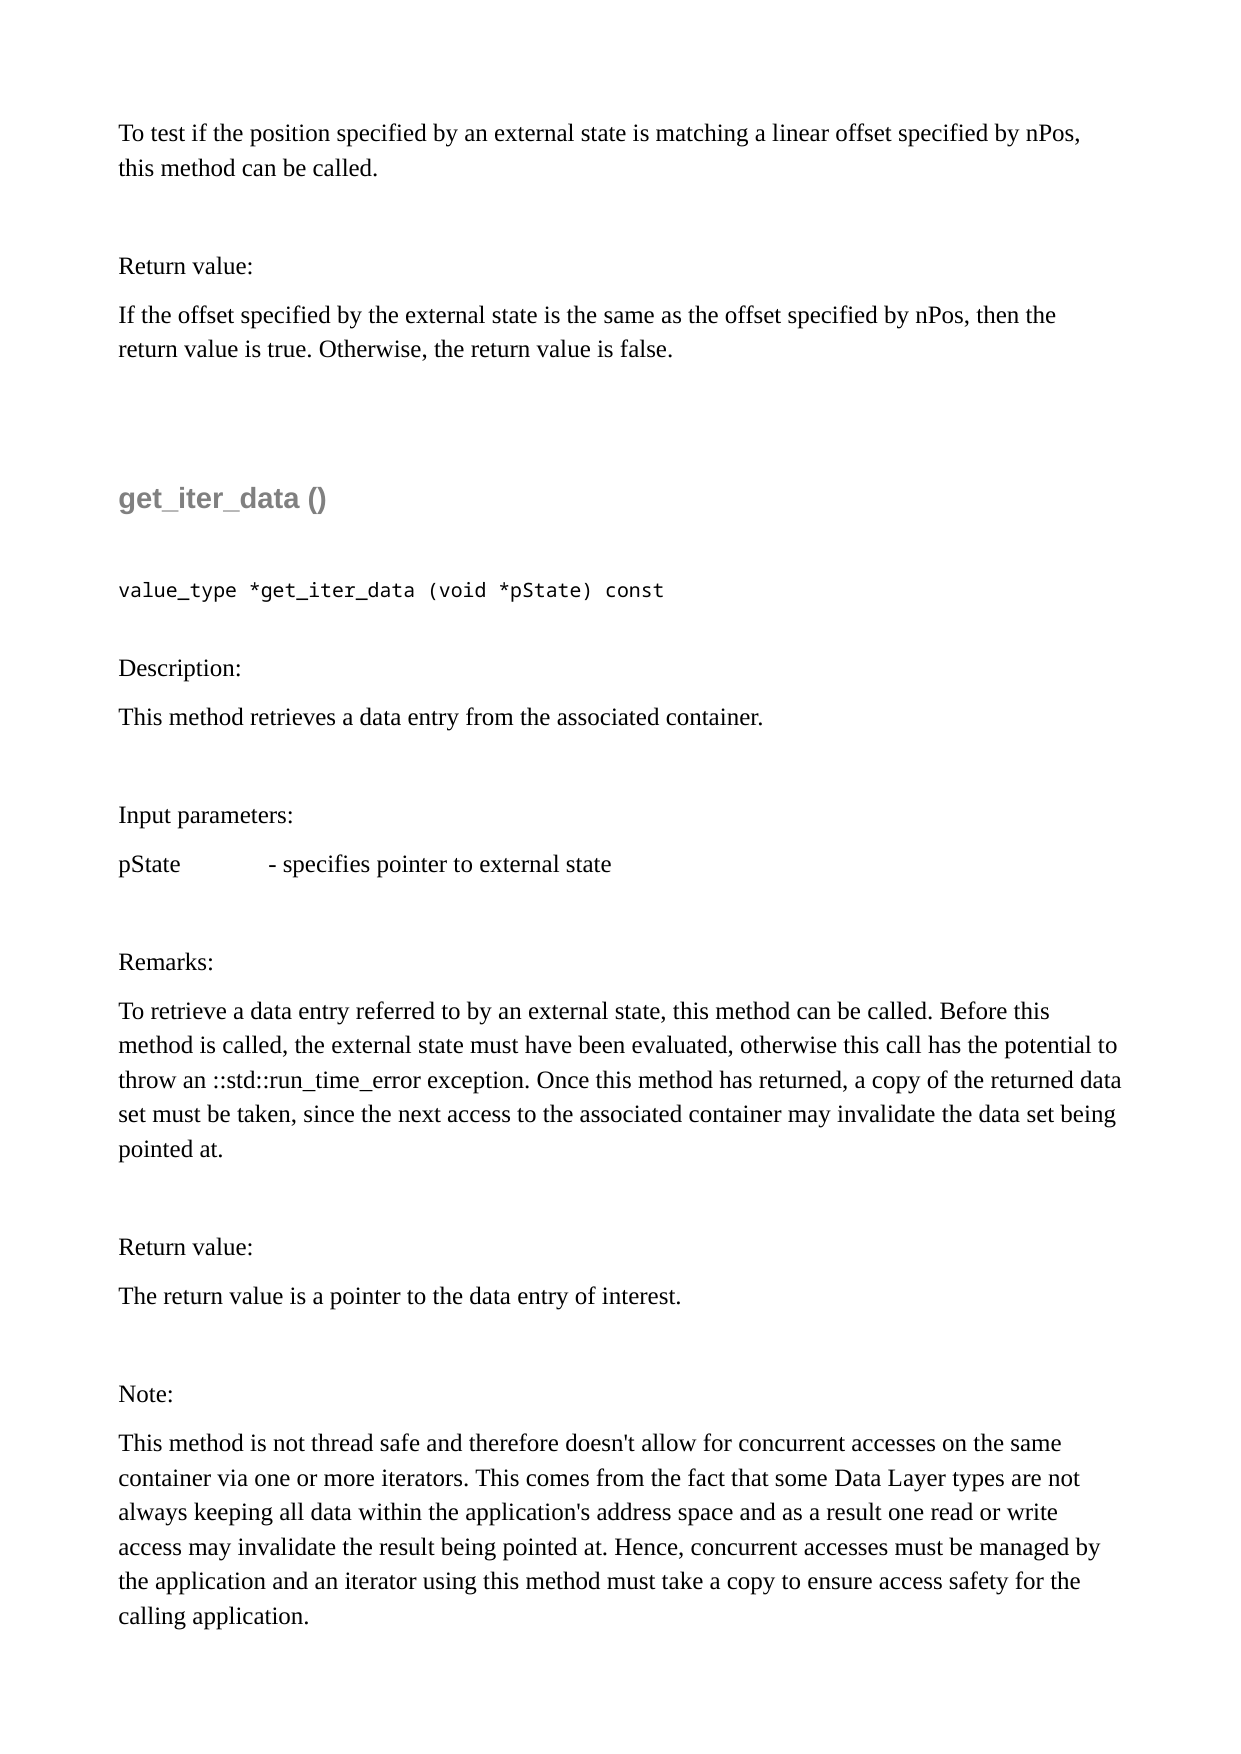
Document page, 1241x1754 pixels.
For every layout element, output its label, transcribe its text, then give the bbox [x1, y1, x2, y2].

text If the offset specified by the external state is the same as the offset specified by nPos, then the return value is true. Otherwise, the return value is false. [118, 300, 1122, 363]
text This method is not thread safe and therefore doesn't allow for concurrent accesses on the same container via one or more iterators. This comes from the fact that some Data Layer types are not always keeping all data within the application's address space and as a result one read or write access may invalidate the result being pointed at. Hence, concurrent accesses must be managed by the application and an iterator using this method must take a copy to ensure access safety for the calling application. [118, 1428, 1122, 1629]
text pState - specifies pointer to external state [118, 849, 1122, 878]
text To test if the position specified by an external state is matching a linear offset specified by nPos, this method can be called. [118, 118, 1122, 181]
text Description: [118, 653, 1122, 681]
text To retrieve a data entry referred to by an external state, this method can be called. Before this method is called, the external state must have been evaluated, otherwise this call has the potential to throw an ::std::run_time_error exception. Once this method has returned, a copy of the returned data set must be taken, since the next access to the associated container may invalidate the data set being pointed at. [118, 996, 1122, 1163]
subtitle get_iter_data () [118, 481, 1122, 515]
text The return value is a pointer to the data entry of interest. [118, 1281, 1122, 1310]
text This method retrieves a data entry from the associated container. [118, 702, 1122, 730]
text Remarks: [118, 947, 1122, 976]
text Input parameters: [118, 800, 1122, 828]
text Return value: [118, 251, 1122, 279]
text Return value: [118, 1232, 1122, 1261]
text Note: [118, 1379, 1122, 1408]
text value_type *get_iter_data (void *pState) const [118, 577, 1122, 603]
